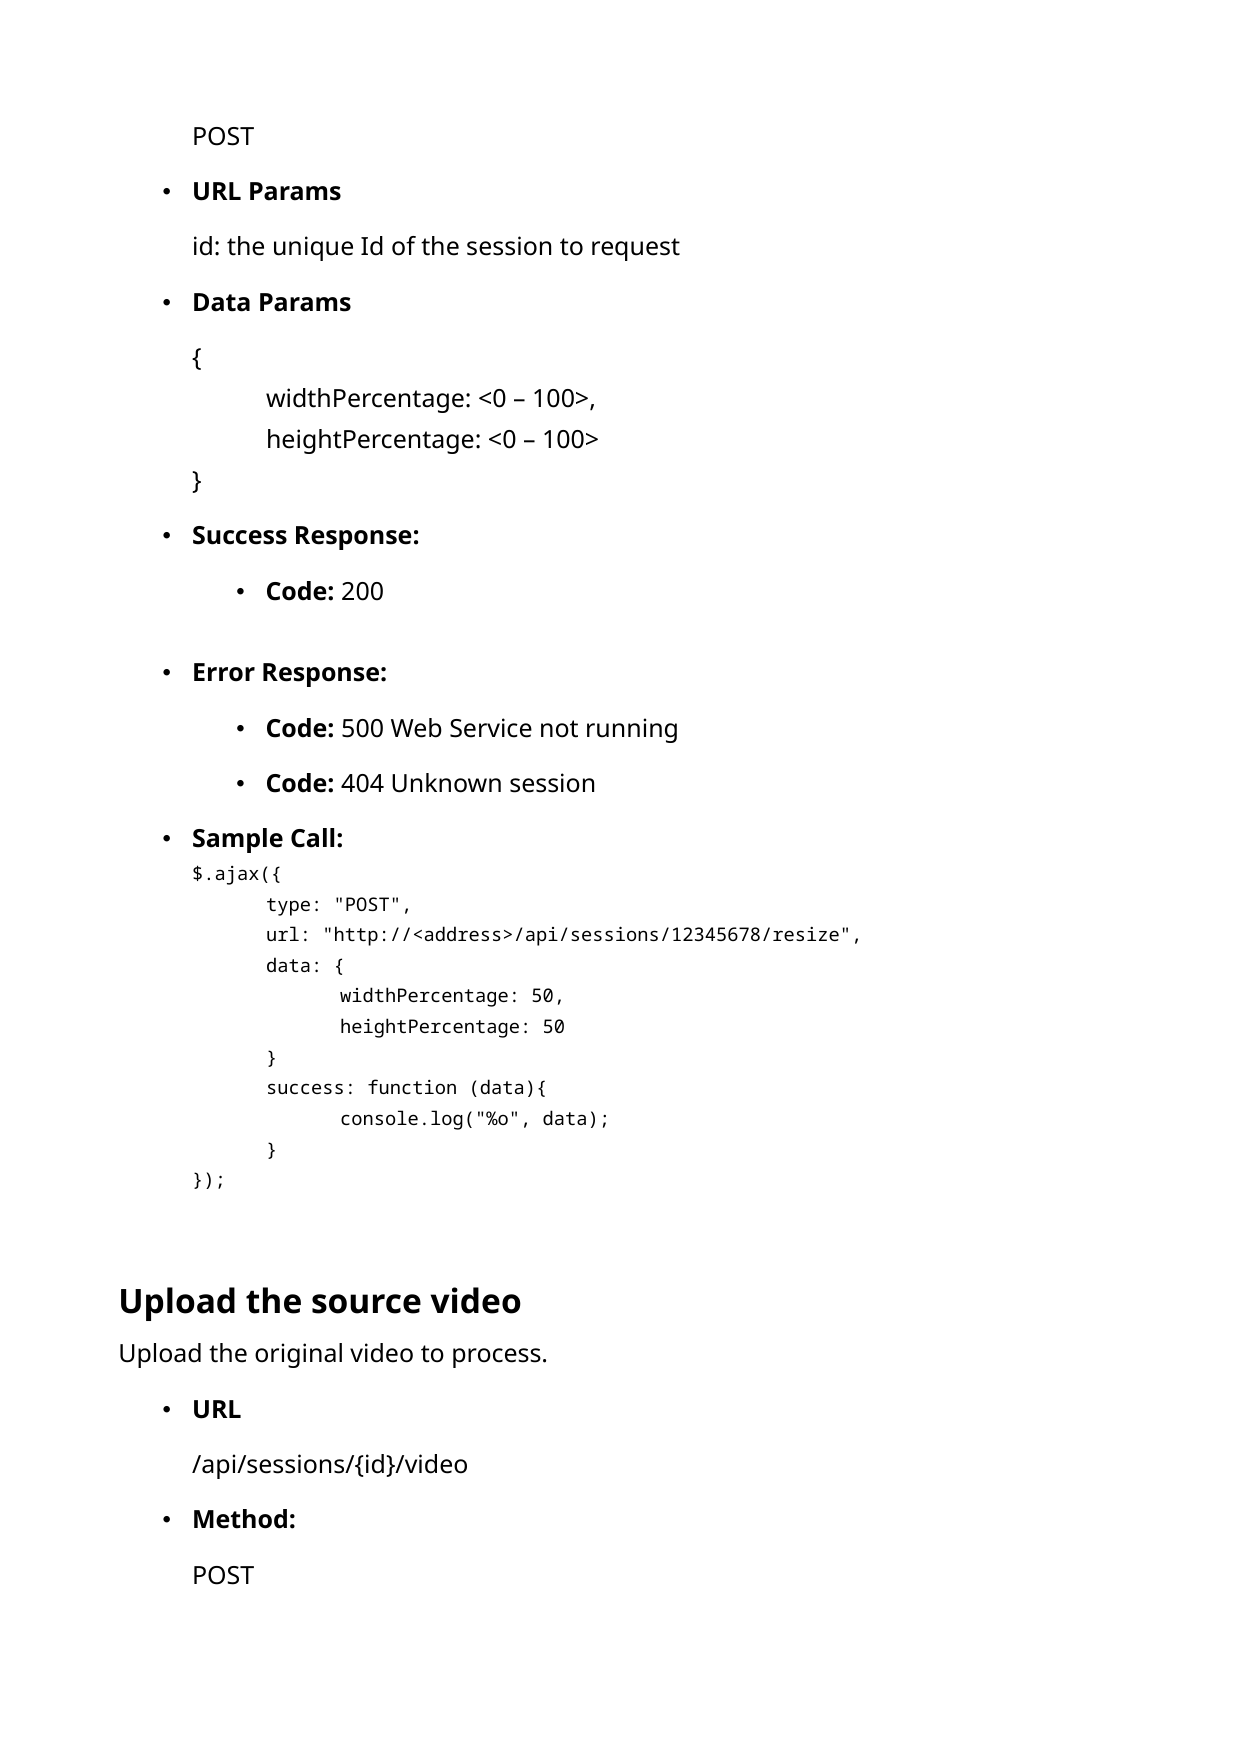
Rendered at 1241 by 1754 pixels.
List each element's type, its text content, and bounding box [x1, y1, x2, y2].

list /api/sessions/{id}/video [162, 1447, 1122, 1481]
list { widthPercentage: <0 – 100>, heightPercentage: <0 – 100> } [162, 340, 1122, 496]
list id: the unique Id of the session to request [162, 229, 1122, 263]
list POST [162, 1558, 1122, 1592]
list Method: [162, 1502, 1122, 1536]
list Code: 500 Web Service not running [236, 710, 1122, 744]
list URL [162, 1391, 1122, 1425]
text Upload the original video to process. [118, 1336, 1122, 1370]
list Sample Call: $.ajax({ type: "POST", url: "http://<address>/api/sessions/12345678/resize", data: { widthPercentage: 50, heightPercentage: 50 } success: function (data){ console.log("%o", data); } }); [162, 821, 1122, 1192]
list POST [162, 118, 1122, 152]
list Code: 200 [236, 573, 1122, 607]
list Data Params [162, 284, 1122, 318]
list Success Response: [162, 518, 1122, 552]
list Code: 404 Unknown session [236, 766, 1122, 800]
list URL Params [162, 173, 1122, 208]
list Error Response: [162, 655, 1122, 689]
subtitle Upload the source video [118, 1278, 1122, 1323]
